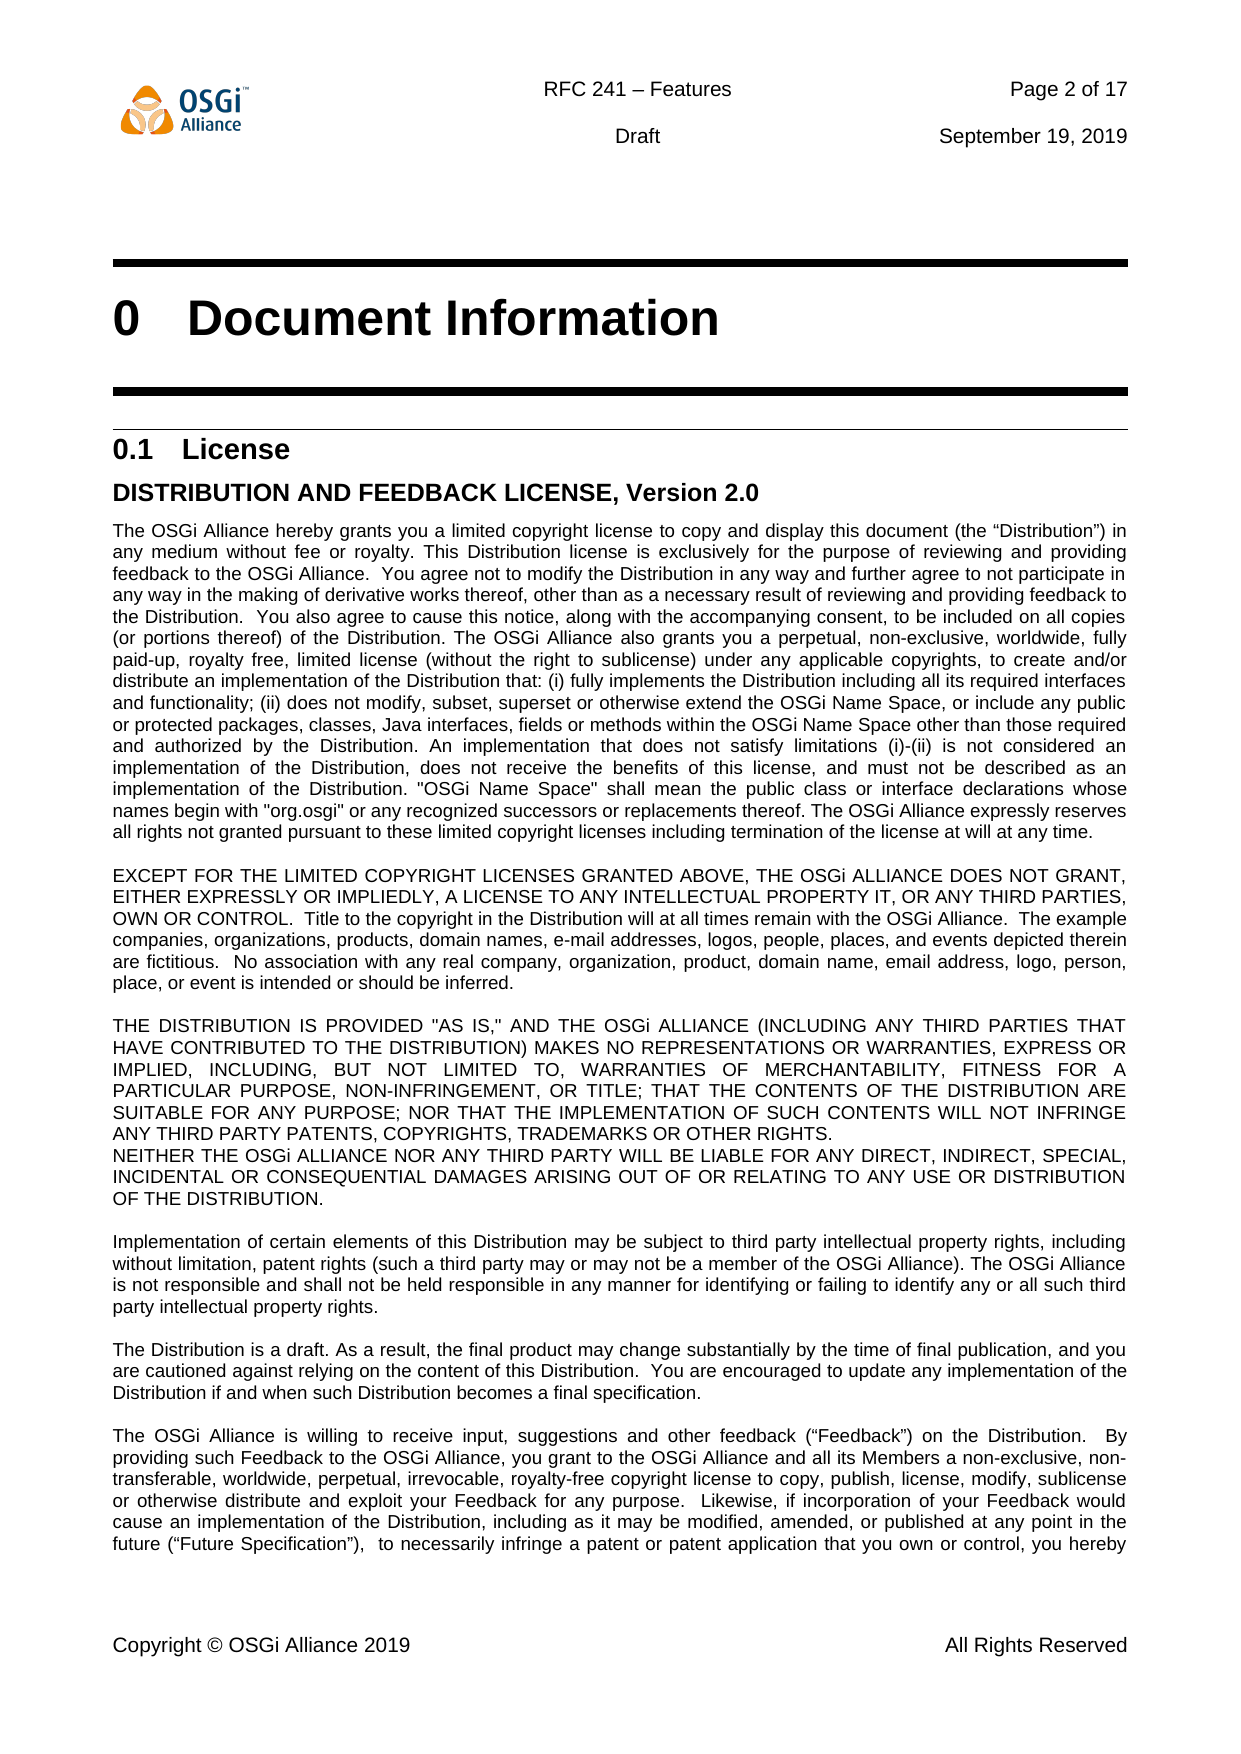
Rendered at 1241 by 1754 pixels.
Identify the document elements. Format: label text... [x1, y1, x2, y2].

text NEITHER THE OSGi ALLIANCE NOR ANY THIRD PARTY WILL BE LIABLE FOR ANY DIRECT, INDIRECT, SPECIAL, INCIDENTAL OR CONSEQUENTIAL DAMAGES ARISING OUT OF OR RELATING TO ANY USE OR DISTRIBUTION OF THE DISTRIBUTION. [112, 1145, 1128, 1209]
text THE DISTRIBUTION IS PROVIDED "AS IS," AND THE OSGi ALLIANCE (INCLUDING ANY THIRD PARTIES THAT HAVE CONTRIBUTED TO THE DISTRIBUTION) MAKES NO REPRESENTATIONS OR WARRANTIES, EXPRESS OR IMPLIED, INCLUDING, BUT NOT LIMITED TO, WARRANTIES OF MERCHANTABILITY, FITNESS FOR A PARTICULAR PURPOSE, NON-INFRINGEMENT, OR TITLE; THAT THE CONTENTS OF THE DISTRIBUTION ARE SUITABLE FOR ANY PURPOSE; NOR THAT THE IMPLEMENTATION OF SUCH CONTENTS WILL NOT INFRINGE ANY THIRD PARTY PATENTS, COPYRIGHTS, TRADEMARKS OR OTHER RIGHTS. [112, 1015, 1128, 1145]
text The OSGi Alliance is willing to receive input, suggestions and other feedback (“Feedback”) on the Distribution. By providing such Feedback to the OSGi Alliance, you grant to the OSGi Alliance and all its Members a non-exclusive, non-transferable, worldwide, perpetual, irrevocable, royalty-free copyright license to copy, publish, license, modify, sublicense or otherwise distribute and exploit your Feedback for any purpose. Likewise, if incorporation of your Feedback would cause an implementation of the Distribution, including as it may be modified, amended, or published at any point in the future (“Future Specification”), to necessarily infringe a patent or patent application that you own or control, you hereby [112, 1425, 1128, 1554]
text DISTRIBUTION AND FEEDBACK LICENSE, Version 2.0 [112, 478, 1128, 507]
subtitle License [112, 430, 1128, 466]
text The Distribution is a draft. As a result, the final product may change substantially by the time of final publication, and you are cautioned against relying on the content of this Distribution. You are encouraged to update any implementation of the Distribution if and when such Distribution becomes a final specification. [112, 1339, 1128, 1403]
text The OSGi Alliance hereby grants you a limited copyright license to copy and display this document (the “Distribution”) in any medium without fee or royalty. This Distribution license is exclusively for the purpose of reviewing and providing feedback to the OSGi Alliance. You agree not to modify the Distribution in any way and further agree to not participate in any way in the making of derivative works thereof, other than as a necessary result of reviewing and providing feedback to the Distribution. You also agree to cause this notice, along with the accompanying consent, to be included on all copies (or portions thereof) of the Distribution. The OSGi Alliance also grants you a perpetual, non-exclusive, worldwide, fully paid-up, royalty free, limited license (without the right to sublicense) under any applicable copyrights, to create and/or distribute an implementation of the Distribution that: (i) fully implements the Distribution including all its required interfaces and functionality; (ii) does not modify, subset, superset or otherwise extend the OSGi Name Space, or include any public or protected packages, classes, Java interfaces, fields or methods within the OSGi Name Space other than those required and authorized by the Distribution. An implementation that does not satisfy limitations (i)-(ii) is not considered an implementation of the Distribution, does not receive the benefits of this license, and must not be described as an implementation of the Distribution. "OSGi Name Space" shall mean the public class or interface declarations whose names begin with "org.osgi" or any recognized successors or replacements thereof. The OSGi Alliance expressly reserves all rights not granted pursuant to these limited copyright licenses including termination of the license at will at any time. [112, 519, 1128, 843]
text EXCEPT FOR THE LIMITED COPYRIGHT LICENSES GRANTED ABOVE, THE OSGi ALLIANCE DOES NOT GRANT, EITHER EXPRESSLY OR IMPLIEDLY, A LICENSE TO ANY INTELLECTUAL PROPERTY IT, OR ANY THIRD PARTIES, OWN OR CONTROL. Title to the copyright in the Distribution will at all times remain with the OSGi Alliance. The example companies, organizations, products, domain names, e-mail addresses, logos, people, places, and events depicted therein are fictitious. No association with any real company, organization, product, domain name, email address, logo, person, place, or event is intended or should be inferred. [112, 864, 1128, 994]
picture [113, 78, 257, 142]
text Implementation of certain elements of this Distribution may be subject to third party intellectual property rights, including without limitation, patent rights (such a third party may or may not be a member of the OSGi Alliance). The OSGi Alliance is not responsible and shall not be held responsible in any manner for identifying or failing to identify any or all such third party intellectual property rights. [112, 1231, 1128, 1317]
subtitle Document Information [112, 260, 1128, 396]
